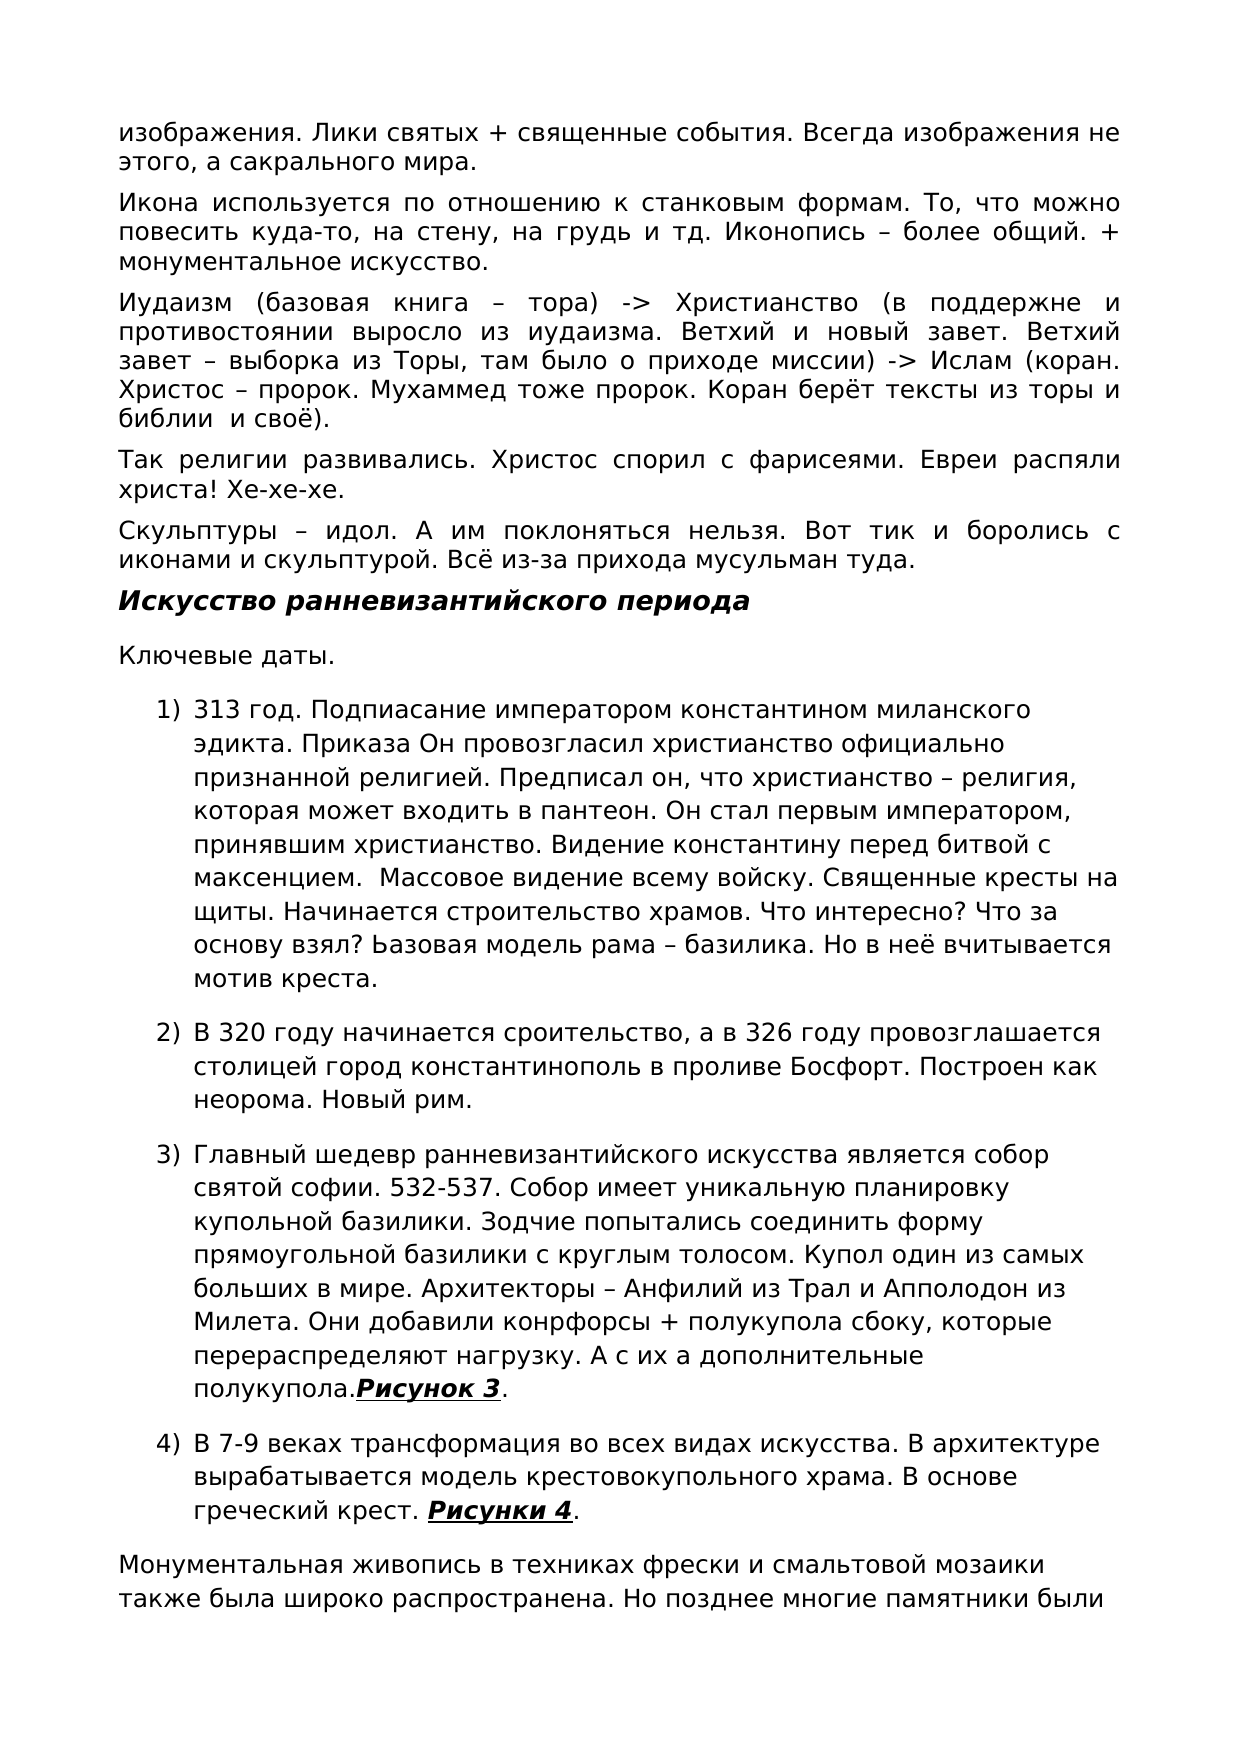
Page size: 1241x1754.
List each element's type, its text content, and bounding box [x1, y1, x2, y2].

text Монументальная живопись в техниках фрески и смальтовой мозаики также была широко распространена. Но позднее многие памятники были [118, 1551, 1122, 1613]
list 313 год. Подпиасание императором константином миланского эдикта. Приказа Он провозгласил христианство официально признанной религией. Предписал он, что христианство – религия, которая может входить в пантеон. Он стал первым императором, принявшим христианство. Видение константину перед битвой с максенцием. Массовое видение всему войску. Священные кресты на щиты. Начинается строительство храмов. Что интересно? Что за основу взял? Ьазовая модель рама – базилика. Но в неё вчитывается мотив креста. [156, 696, 1122, 993]
text изображения. Лики святых + священные события. Всегда изображения не этого, а сакрального мира. [118, 118, 1122, 176]
list Главный шедевр ранневизантийского искусства является собор святой софии. 532-537. Собор имеет уникальную планировку купольной базилики. Зодчие попытались соединить форму прямоугольной базилики с круглым толосом. Купол один из самых больших в мире. Архитекторы – Анфилий из Трал и Апполодон из Милета. Они добавили конрфорсы + полукупола сбоку, которые перераспределяют нагрузку. А с их а дополнительные полукупола.Рисунок 3. [156, 1140, 1122, 1404]
text Ключевые даты. [118, 641, 1122, 671]
text Иудаизм (базовая книга – тора) -> Христианство (в поддержне и противостоянии выросло из иудаизма. Ветхий и новый завет. Ветхий завет – выборка из Торы, там было о приходе миссии) -> Ислам (коран. Христос – пророк. Мухаммед тоже пророк. Коран берёт тексты из торы и библии и своё). [118, 288, 1122, 434]
text Скульптуры – идол. А им поклоняться нельзя. Вот тик и боролись с иконами и скульптурой. Всё из-за прихода мусульман туда. [118, 516, 1122, 574]
list В 320 году начинается сроительство, а в 326 году провозглашается столицей город константинополь в проливе Босфорт. Построен как неорома. Новый рим. [156, 1018, 1122, 1115]
text Икона используется по отношению к станковым формам. То, что можно повесить куда-то, на стену, на грудь и тд. Иконопись – более общий. + монументальное искусство. [118, 188, 1122, 276]
subtitle Искусство ранневизантийского периода [118, 585, 1122, 616]
text Так религии развивались. Христос спорил с фарисеями. Евреи распяли христа! Хе-хе-хе. [118, 446, 1122, 504]
list В 7-9 веках трансформация во всех видах искусства. В архитектуре вырабатывается модель крестовокупольного храма. В основе греческий крест. Рисунки 4. [156, 1429, 1122, 1525]
